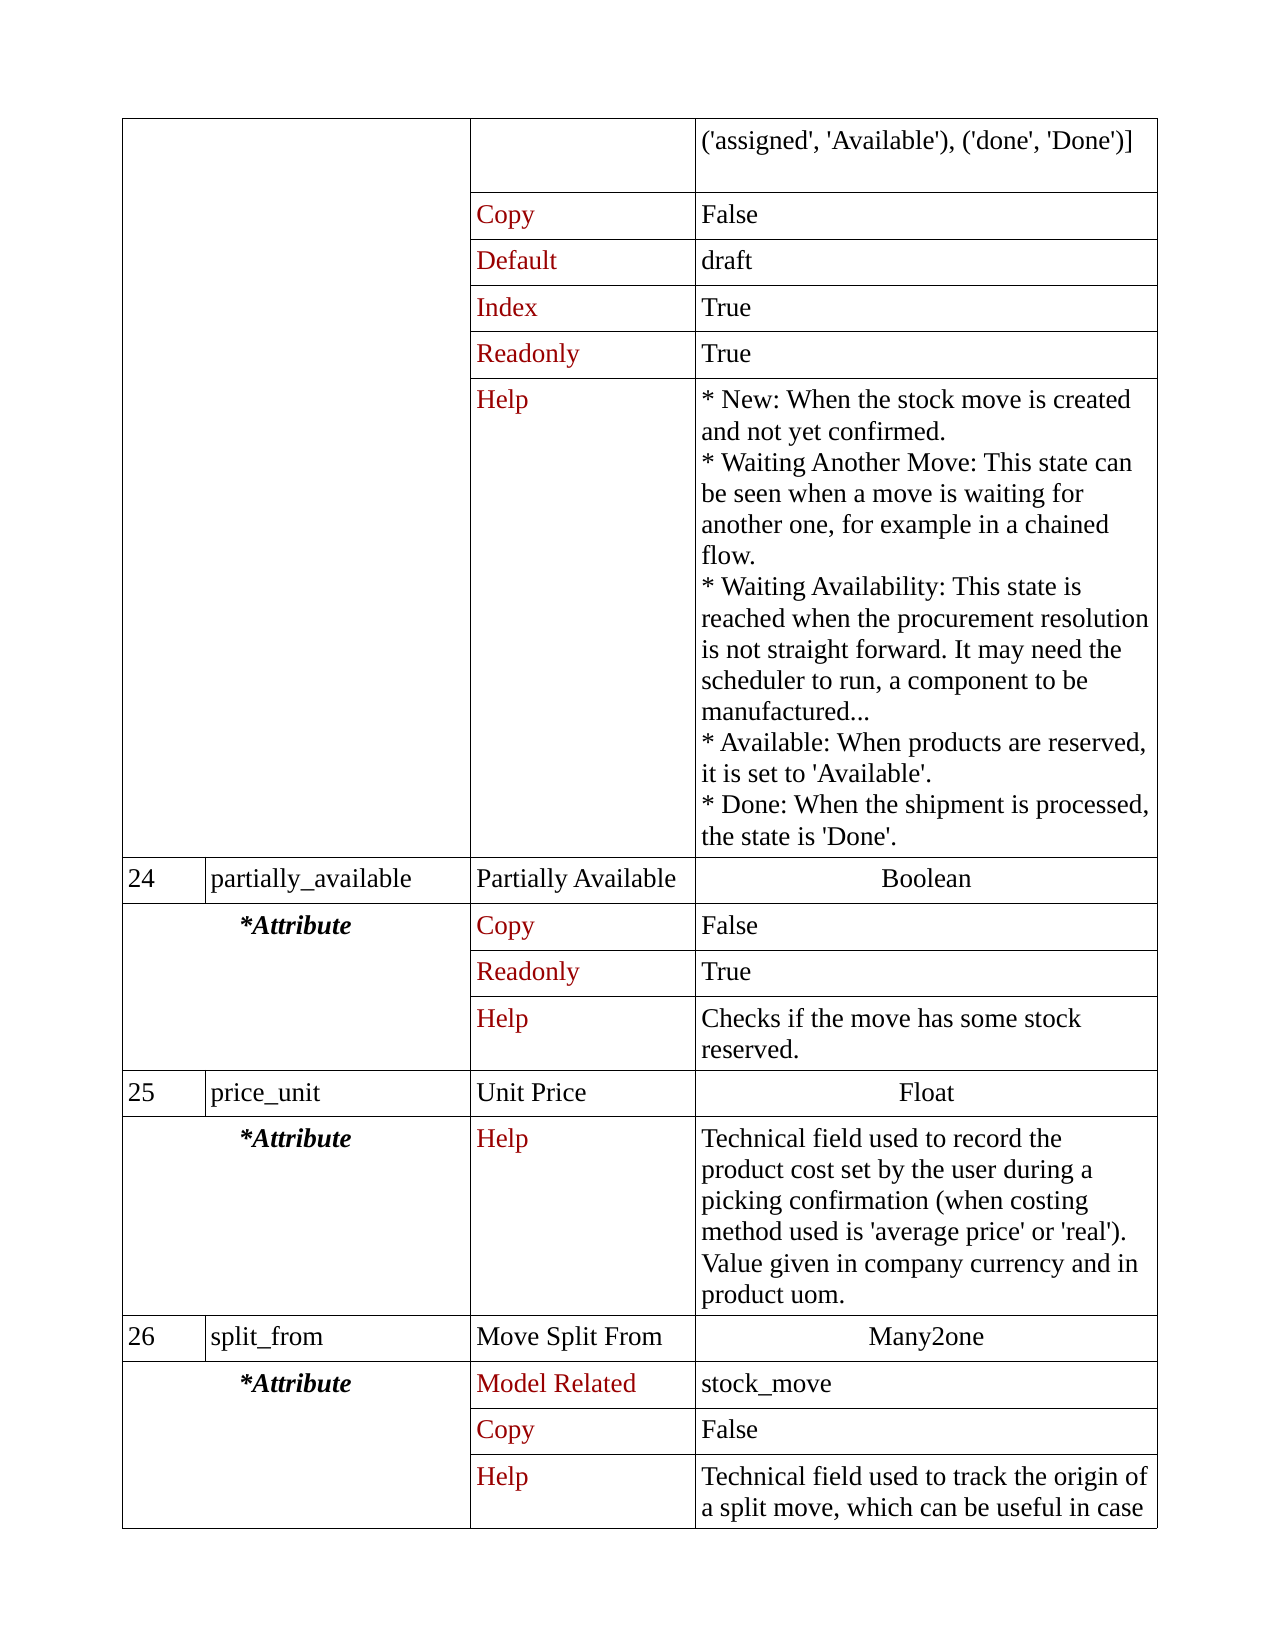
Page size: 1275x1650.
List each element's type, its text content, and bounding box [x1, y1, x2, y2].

table_cell True [696, 332, 1157, 378]
table_cell Help [471, 1455, 695, 1528]
table_cell ('assigned', 'Available'), ('done', 'Done')] [696, 119, 1157, 192]
table_cell 25 [123, 1071, 205, 1116]
table_cell *Attribute [123, 904, 470, 1070]
table_cell split_from [206, 1316, 470, 1361]
table_cell Move Split From [471, 1316, 695, 1361]
table_cell Boolean [696, 858, 1157, 903]
table_cell Help [471, 1117, 695, 1315]
table_cell Many2one [696, 1316, 1157, 1361]
table_cell Float [696, 1071, 1157, 1116]
table_cell Readonly [471, 332, 695, 378]
table_cell Help [471, 379, 695, 857]
table_cell *Attribute [123, 1117, 470, 1315]
table_cell [123, 119, 470, 857]
table_cell Technical field used to record the product cost set by the user during a picking confirmation (when costing method used is 'average price' or 'real'). Value given in company currency and in product uom. [696, 1117, 1157, 1315]
table_cell False [696, 1409, 1157, 1454]
table_cell Partially Available [471, 858, 695, 903]
table_cell True [696, 951, 1157, 996]
table_cell Readonly [471, 951, 695, 996]
table_cell Copy [471, 1409, 695, 1454]
table_cell Copy [471, 193, 695, 238]
table_cell *Attribute [123, 1362, 470, 1528]
table_cell draft [696, 240, 1157, 285]
table_cell Default [471, 240, 695, 285]
table_cell Help [471, 997, 695, 1070]
table_cell [471, 119, 695, 192]
table_cell Index [471, 286, 695, 331]
table_cell Model Related [471, 1362, 695, 1408]
table_cell Technical field used to track the origin of a split move, which can be useful in case [696, 1455, 1157, 1528]
table_cell 24 [123, 858, 205, 903]
table_cell Checks if the move has some stock reserved. [696, 997, 1157, 1070]
table_cell Copy [471, 904, 695, 949]
table_cell False [696, 193, 1157, 238]
table_cell stock_move [696, 1362, 1157, 1408]
table_cell 26 [123, 1316, 205, 1361]
table_cell price_unit [206, 1071, 470, 1116]
table_cell False [696, 904, 1157, 949]
table_cell partially_available [206, 858, 470, 903]
table_cell * New: When the stock move is created and not yet confirmed. * Waiting Another Move: This state can be seen when a move is waiting for another one, for example in a chained flow. * Waiting Availability: This state is reached when the procurement resolution is not straight forward. It may need the scheduler to run, a component to be manufactured... * Available: When products are reserved, it is set to 'Available'. * Done: When the shipment is processed, the state is 'Done'. [696, 379, 1157, 857]
table_cell Unit Price [471, 1071, 695, 1116]
table_cell True [696, 286, 1157, 331]
